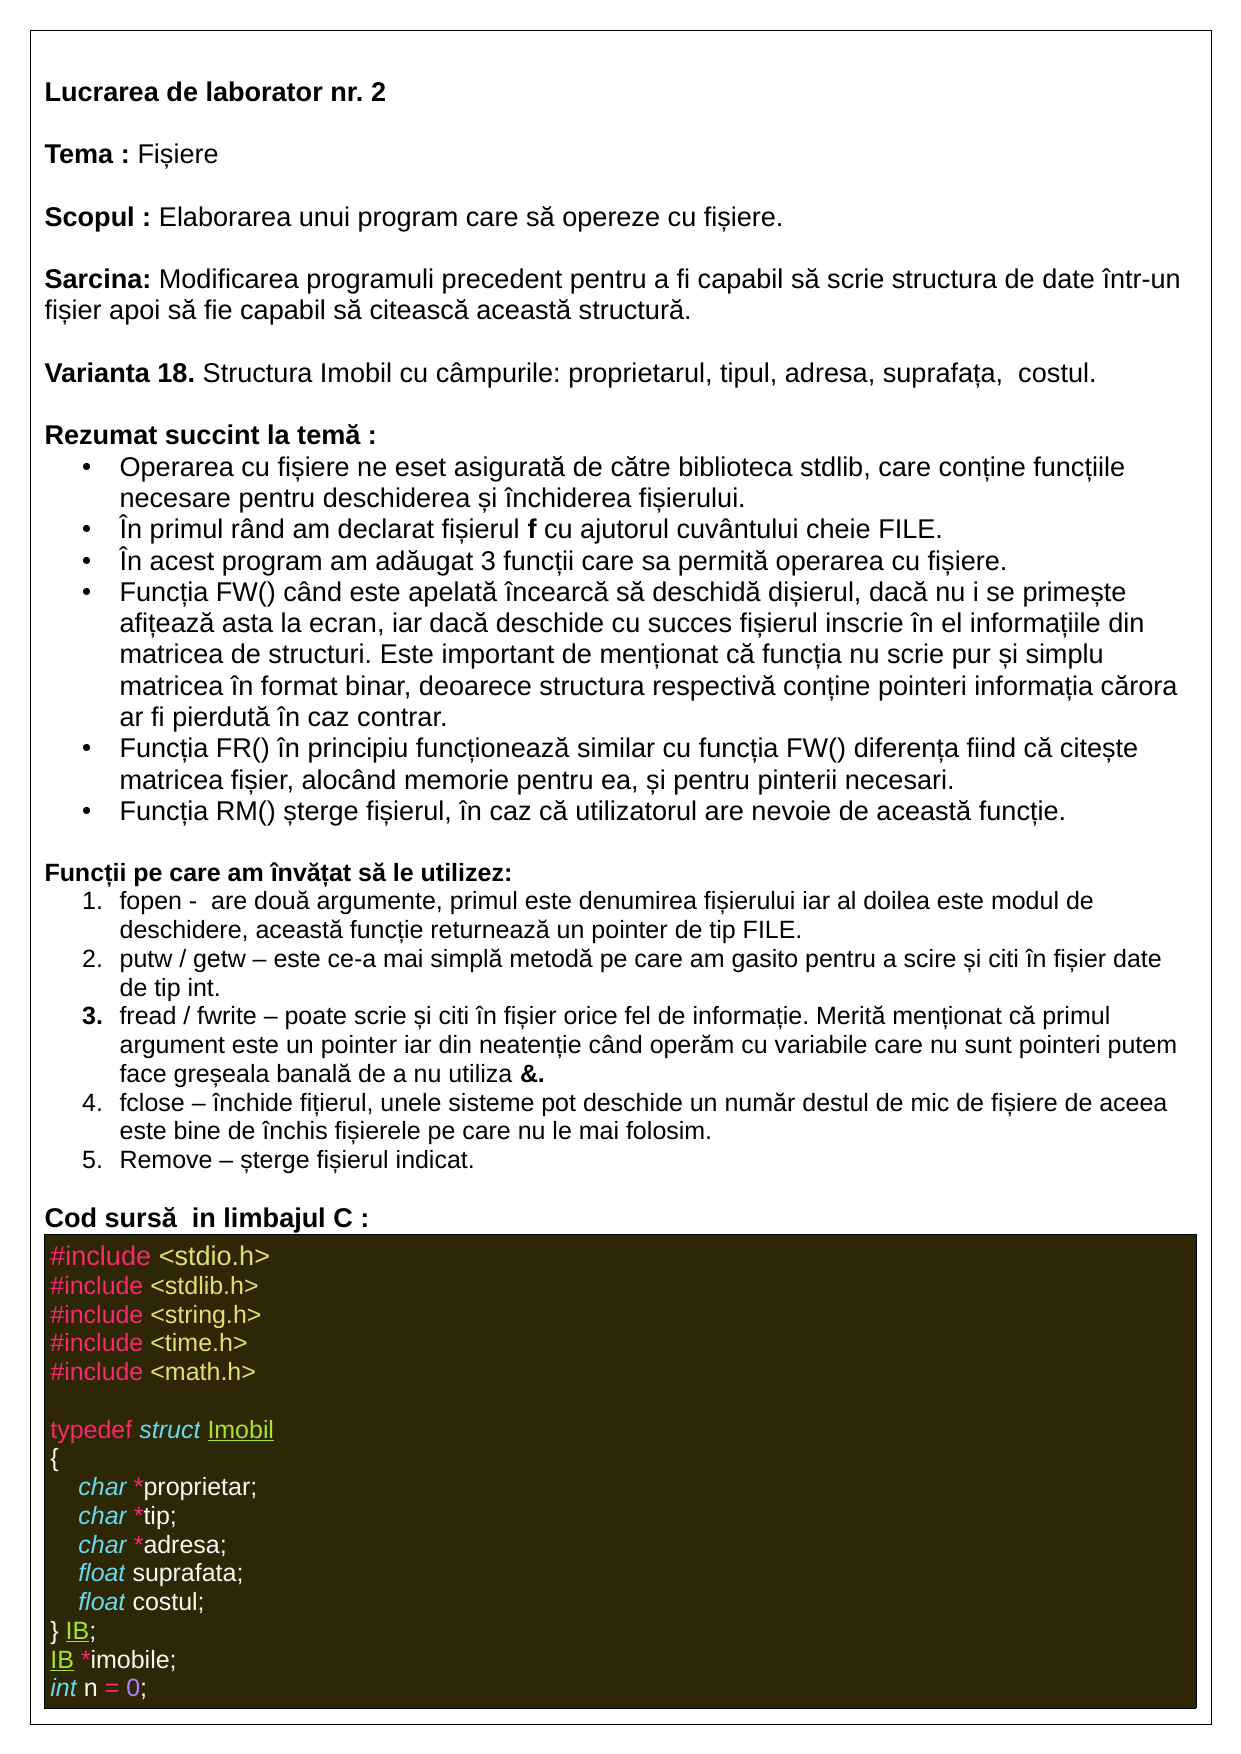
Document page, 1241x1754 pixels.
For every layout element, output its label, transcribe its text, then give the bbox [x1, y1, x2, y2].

list Remove – șterge fișierul indicat. [82, 1145, 1196, 1174]
list fread / fwrite – poate scrie și citi în fișier orice fel de informație. Merită menționat că primul argument este un pointer iar din neatenție când operăm cu variabile care nu sunt pointeri putem face greșeala banală de a nu utiliza &. [82, 1001, 1196, 1087]
text Varianta 18. Structura Imobil cu câmpurile: proprietarul, tipul, adresa, suprafața, costul. [44, 357, 1196, 388]
text Cod sursă in limbajul C : [44, 1202, 1196, 1234]
text Funcții pe care am învățat să le utilizez: [44, 857, 1196, 886]
text Rezumat succint la temă : [44, 419, 1196, 451]
list Funcția FW() când este apelată încearcă să deschidă dișierul, dacă nu i se primește afițează asta la ecran, iar dacă deschide cu succes fișierul inscrie în el informațiile din matricea de structuri. Este important de menționat că funcția nu scrie pur și simplu matricea în format binar, deoarece structura respectivă conține pointeri informația cărora ar fi pierdută în caz contrar. [82, 576, 1196, 732]
list Operarea cu fișiere ne eset asigurată de către biblioteca stdlib, care conține funcțiile necesare pentru deschiderea și închiderea fișierului. [82, 451, 1196, 513]
table_header #include <stdio.h> #include <stdlib.h> #include <string.h> #include <time.h> #include <math.h> typedef struct Imobil { char *proprietar; char *tip; char *adresa; float suprafata; float costul; } IB; IB *imobile; int n = 0; [45, 1235, 1196, 1708]
list În acest program am adăugat 3 funcții care sa permită operarea cu fișiere. [82, 544, 1196, 576]
list putw / getw – este ce-a mai simplă metodă pe care am gasito pentru a scire și citi în fișier date de tip int. [82, 944, 1196, 1001]
text Lucrarea de laborator nr. 2 [44, 76, 1196, 107]
list Funcția FR() în principiu funcționează similar cu funcția FW() diferența fiind că citește matricea fișier, alocând memorie pentru ea, și pentru pinterii necesari. [82, 732, 1196, 795]
list fclose – închide fițierul, unele sisteme pot deschide un număr destul de mic de fișiere de aceea este bine de închis fișierele pe care nu le mai folosim. [82, 1087, 1196, 1145]
text Tema : Fișiere [44, 138, 1196, 169]
list fopen - are două argumente, primul este denumirea fișierului iar al doilea este modul de deschidere, această funcție returnează un pointer de tip FILE. [82, 886, 1196, 944]
list În primul rând am declarat fișierul f cu ajutorul cuvântului cheie FILE. [82, 513, 1196, 544]
text Scopul : Elaborarea unui program care să opereze cu fișiere. [44, 201, 1196, 232]
list Funcția RM() șterge fișierul, în caz că utilizatorul are nevoie de această funcție. [82, 795, 1196, 826]
text Sarcina: Modificarea programuli precedent pentru a fi capabil să scrie structura de date într-un fișier apoi să fie capabil să citească această structură. [44, 263, 1196, 326]
